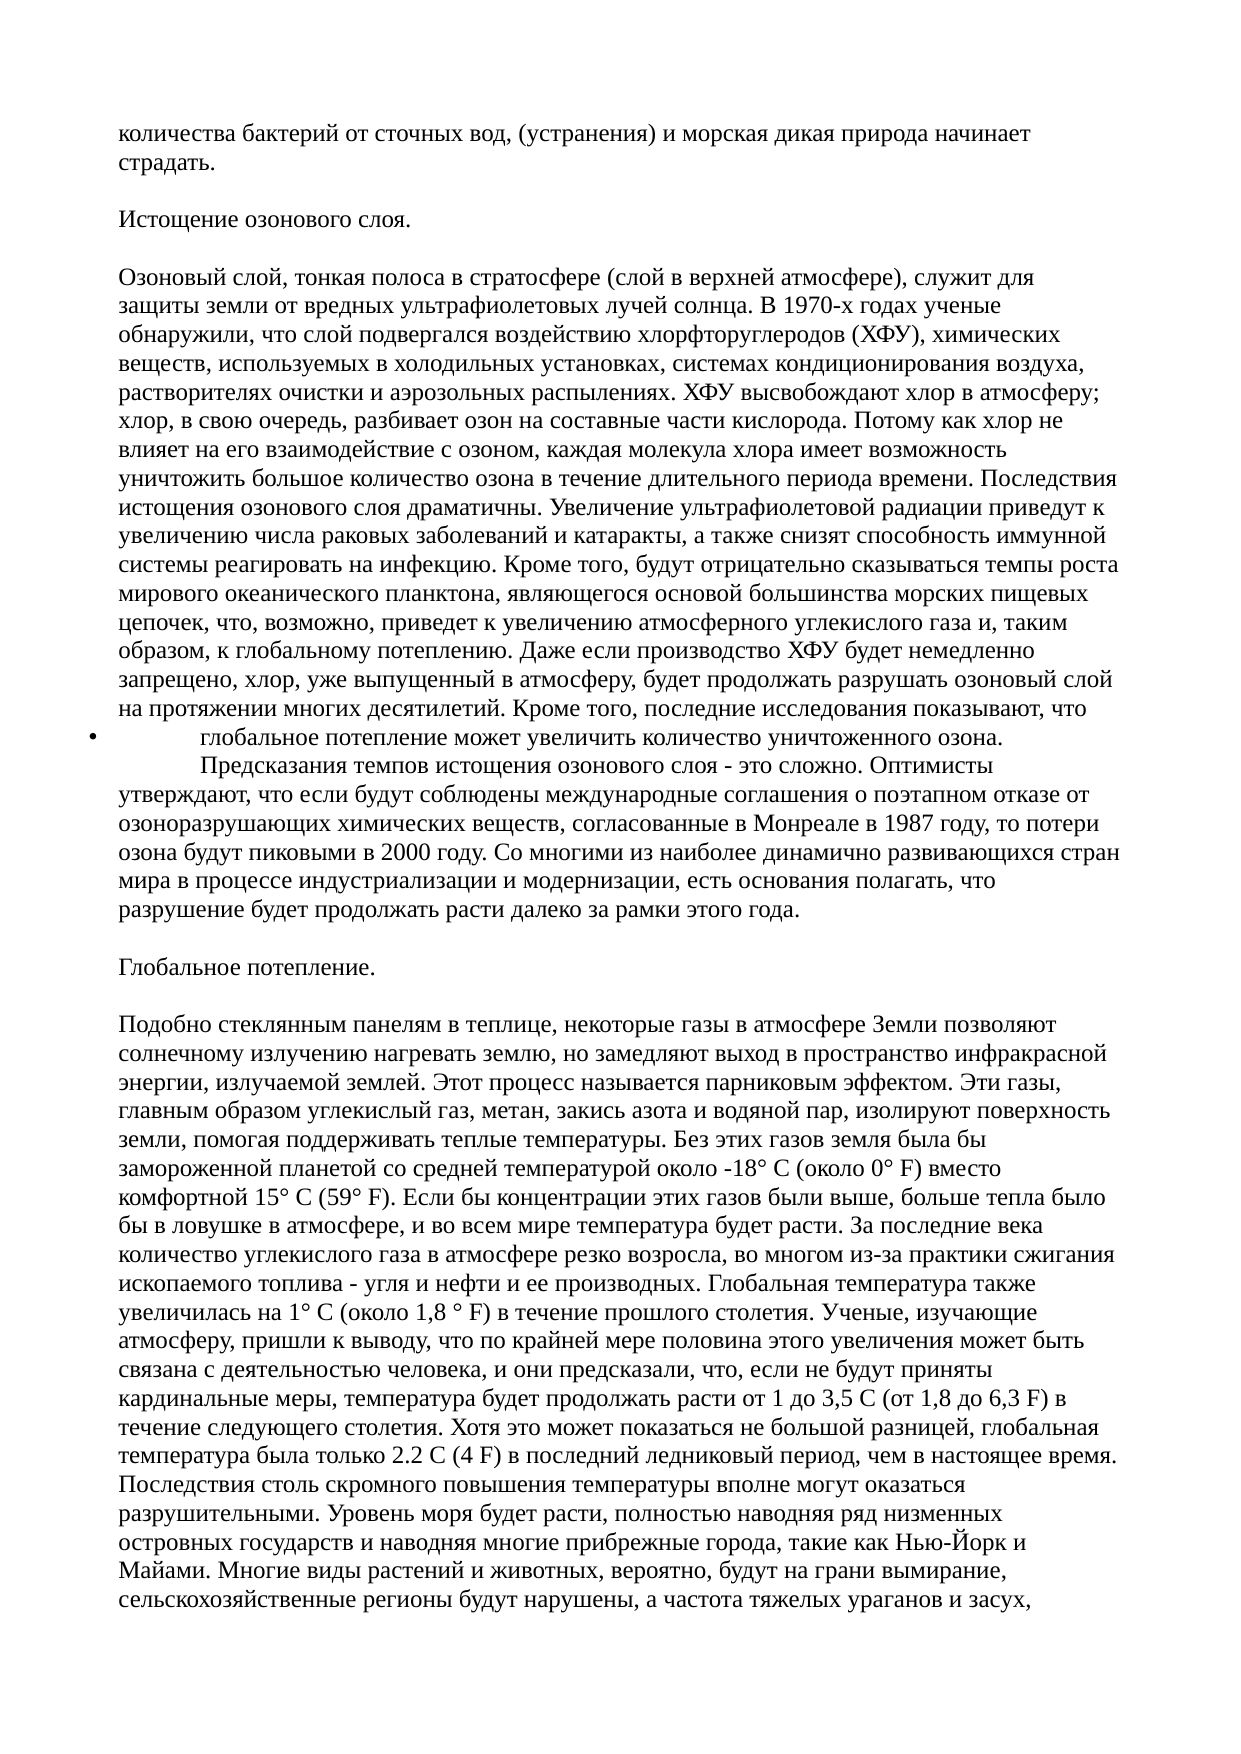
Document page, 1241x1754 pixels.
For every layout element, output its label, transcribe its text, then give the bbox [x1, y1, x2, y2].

text количества бактерий от сточных вод, (устранения) и морская дикая природа начинает страдать. Истощение озонового слоя. Озоновый слой, тонкая полоса в стратосфере (слой в верхней атмосфере), служит для защиты земли от вредных ультрафиолетовых лучей солнца. В 1970-х годах ученые обнаружили, что слой подвергался воздействию хлорфторуглеродов (ХФУ), химических веществ, используемых в холодильных установках, системах кондиционирования воздуха, растворителях очистки и аэрозольных распылениях. ХФУ высвобождают хлор в атмосферу; хлор, в свою очередь, разбивает озон на составные части кислорода. Потому как хлор не влияет на его взаимодействие с озоном, каждая молекула хлора имеет возможность уничтожить большое количество озона в течение длительного периода времени. Последствия истощения озонового слоя драматичны. Увеличение ультрафиолетовой радиации приведут к увеличению числа раковых заболеваний и катаракты, а также снизят способность иммунной системы реагировать на инфекцию. Кроме того, будут отрицательно сказываться темпы роста мирового океанического планктона, являющегося основой большинства морских пищевых цепочек, что, возможно, приведет к увеличению атмосферного углекислого газа и, таким образом, к глобальному потеплению. Даже если производство ХФУ будет немедленно запрещено, хлор, уже выпущенный в атмосферу, будет продолжать разрушать озоновый слой на протяжении многих десятилетий. Кроме того, последние исследования показывают, что [118, 118, 1122, 722]
list глобальное потепление может увеличить количество уничтоженного озона. Предсказания темпов истощения озонового слоя - это сложно. Оптимисты утверждают, что если будут соблюдены международные соглашения о поэтапном отказе от озоноразрушающих химических веществ, согласованные в Монреале в 1987 году, то потери озона будут пиковыми в 2000 году. Со многими из наиболее динамично развивающихся стран мира в процессе индустриализации и модернизации, есть основания полагать, что разрушение будет продолжать расти далеко за рамки этого года. Глобальное потепление. Подобно стеклянным панелям в теплице, некоторые газы в атмосфере Земли позволяют солнечному излучению нагревать землю, но замедляют выход в пространство инфракрасной энергии, излучаемой землей. Этот процесс называется парниковым эффектом. Эти газы, главным образом углекислый газ, метан, закись азота и водяной пар, изолируют поверхность земли, помогая поддерживать теплые температуры. Без этих газов земля была бы замороженной планетой со средней температурой около -18° C (около 0° F) вместо комфортной 15° C (59° F). Если бы концентрации этих газов были выше, больше тепла было бы в ловушке в атмосфере, и во всем мире температура будет расти. За последние века количество углекислого газа в атмосфере резко возросла, во многом из-за практики сжигания ископаемого топлива - угля и нефти и ее производных. Глобальная температура также увеличилась на 1° C (около 1,8 ° F) в течение прошлого столетия. Ученые, изучающие атмосферу, пришли к выводу, что по крайней мере половина этого увеличения может быть связана с деятельностью человека, и они предсказали, что, если не будут приняты кардинальные меры, температура будет продолжать расти от 1 до 3,5 С (от 1,8 до 6,3 F) в течение следующего столетия. Хотя это может показаться не большой разницей, глобальная температура была только 2.2 C (4 F) в последний ледниковый период, чем в настоящее время. Последствия столь скромного повышения температуры вполне могут оказаться разрушительными. Уровень моря будет расти, полностью наводняя ряд низменных островных государств и наводняя многие прибрежные города, такие как Нью-Йорк и Майами. Многие виды растений и животных, вероятно, будут на грани вымирание, сельскохозяйственные регионы будут нарушены, а частота тяжелых ураганов и засух, [118, 722, 1122, 1613]
